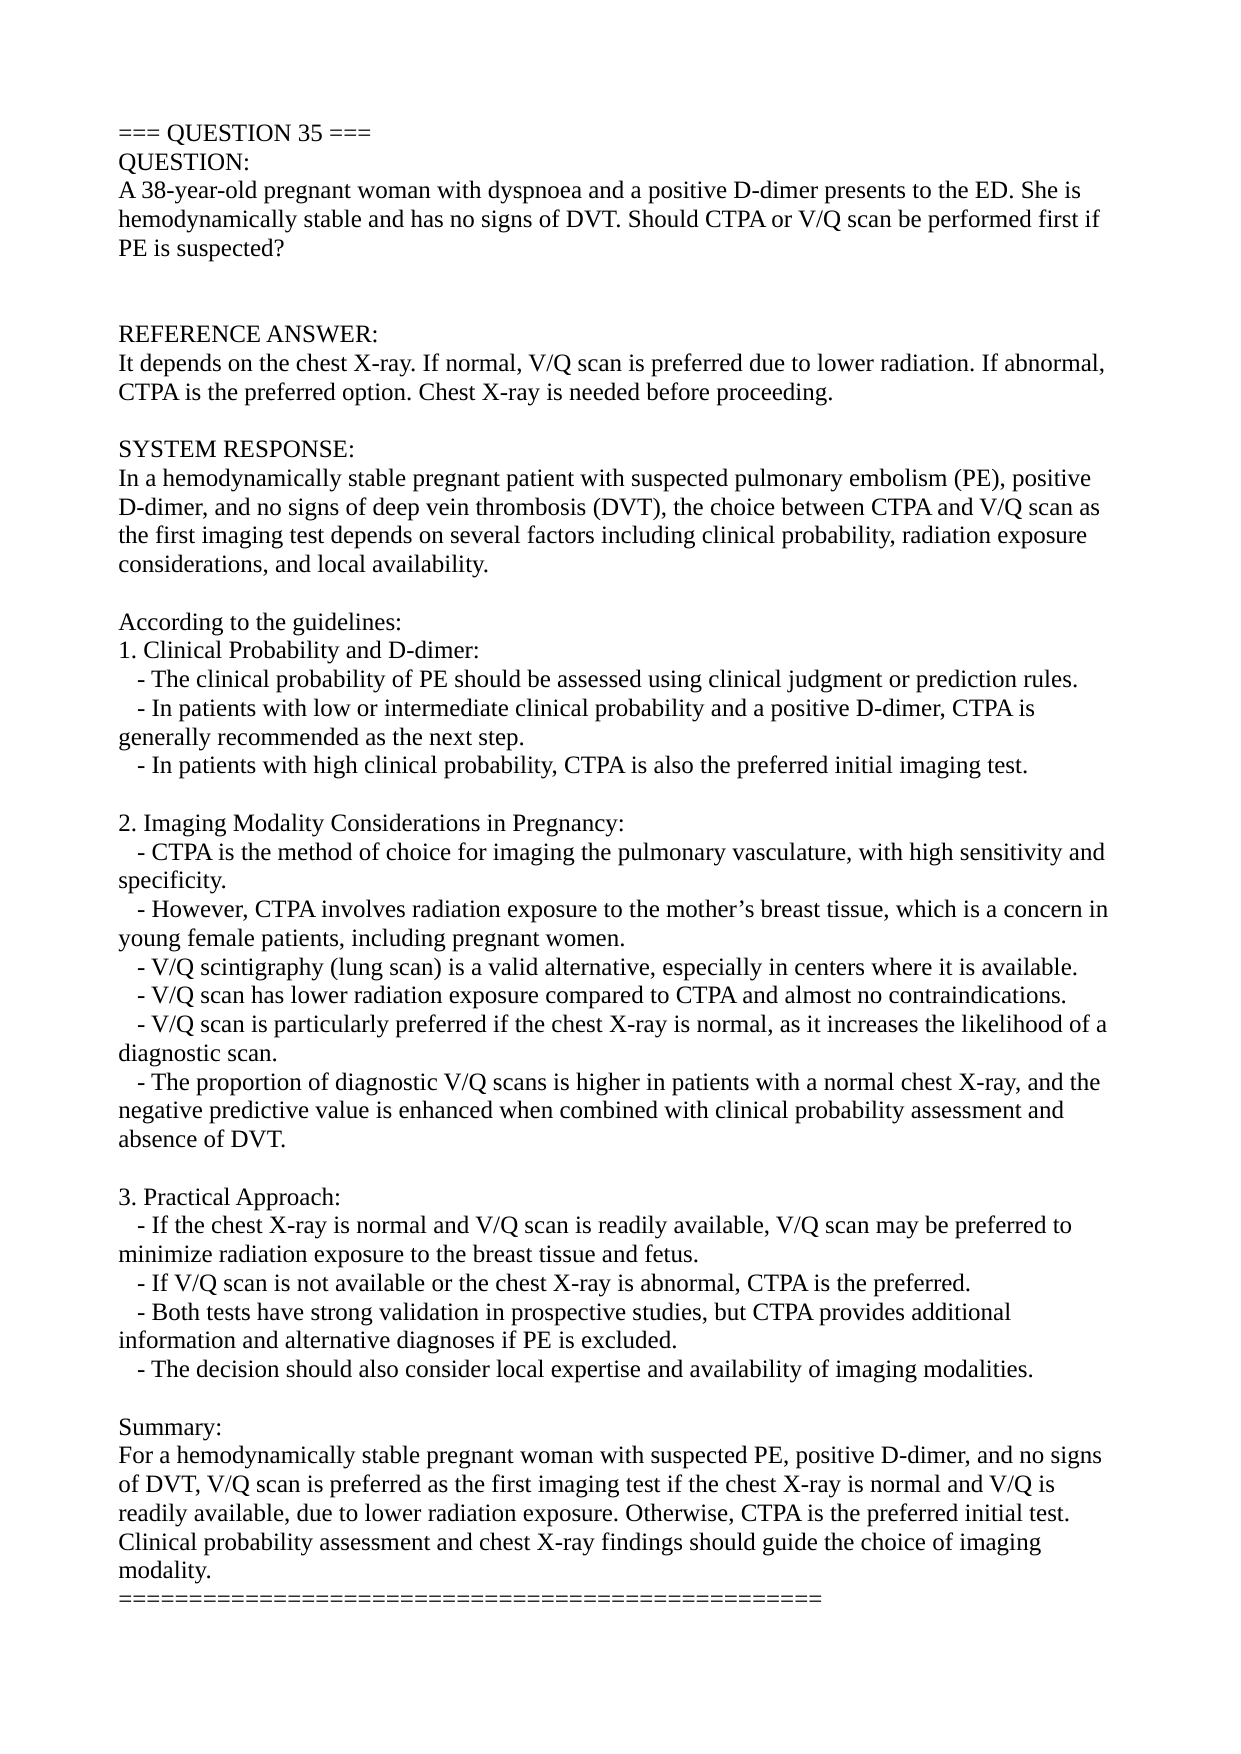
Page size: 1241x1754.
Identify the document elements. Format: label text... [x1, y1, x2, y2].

text === QUESTION 35 === QUESTION: A 38-year-old pregnant woman with dyspnoea and a positive D-dimer presents to the ED. She is hemodynamically stable and has no signs of DVT. Should CTPA or V/Q scan be performed first if PE is suspected? REFERENCE ANSWER: It depends on the chest X-ray. If normal, V/Q scan is preferred due to lower radiation. If abnormal, CTPA is the preferred option. Chest X-ray is needed before proceeding. SYSTEM RESPONSE: In a hemodynamically stable pregnant patient with suspected pulmonary embolism (PE), positive D-dimer, and no signs of deep vein thrombosis (DVT), the choice between CTPA and V/Q scan as the first imaging test depends on several factors including clinical probability, radiation exposure considerations, and local availability. According to the guidelines: 1. Clinical Probability and D-dimer: - The clinical probability of PE should be assessed using clinical judgment or prediction rules. - In patients with low or intermediate clinical probability and a positive D-dimer, CTPA is generally recommended as the next step. - In patients with high clinical probability, CTPA is also the preferred initial imaging test. 2. Imaging Modality Considerations in Pregnancy: - CTPA is the method of choice for imaging the pulmonary vasculature, with high sensitivity and specificity. - However, CTPA involves radiation exposure to the mother’s breast tissue, which is a concern in young female patients, including pregnant women. - V/Q scintigraphy (lung scan) is a valid alternative, especially in centers where it is available. - V/Q scan has lower radiation exposure compared to CTPA and almost no contraindications. - V/Q scan is particularly preferred if the chest X-ray is normal, as it increases the likelihood of a diagnostic scan. - The proportion of diagnostic V/Q scans is higher in patients with a normal chest X-ray, and the negative predictive value is enhanced when combined with clinical probability assessment and absence of DVT. 3. Practical Approach: - If the chest X-ray is normal and V/Q scan is readily available, V/Q scan may be preferred to minimize radiation exposure to the breast tissue and fetus. - If V/Q scan is not available or the chest X-ray is abnormal, CTPA is the preferred. - Both tests have strong validation in prospective studies, but CTPA provides additional information and alternative diagnoses if PE is excluded. - The decision should also consider local expertise and availability of imaging modalities. Summary: For a hemodynamically stable pregnant woman with suspected PE, positive D-dimer, and no signs of DVT, V/Q scan is preferred as the first imaging test if the chest X-ray is normal and V/Q is readily available, due to lower radiation exposure. Otherwise, CTPA is the preferred initial test. Clinical probability assessment and chest X-ray findings should guide the choice of imaging modality. ================================================== [118, 118, 1122, 1613]
